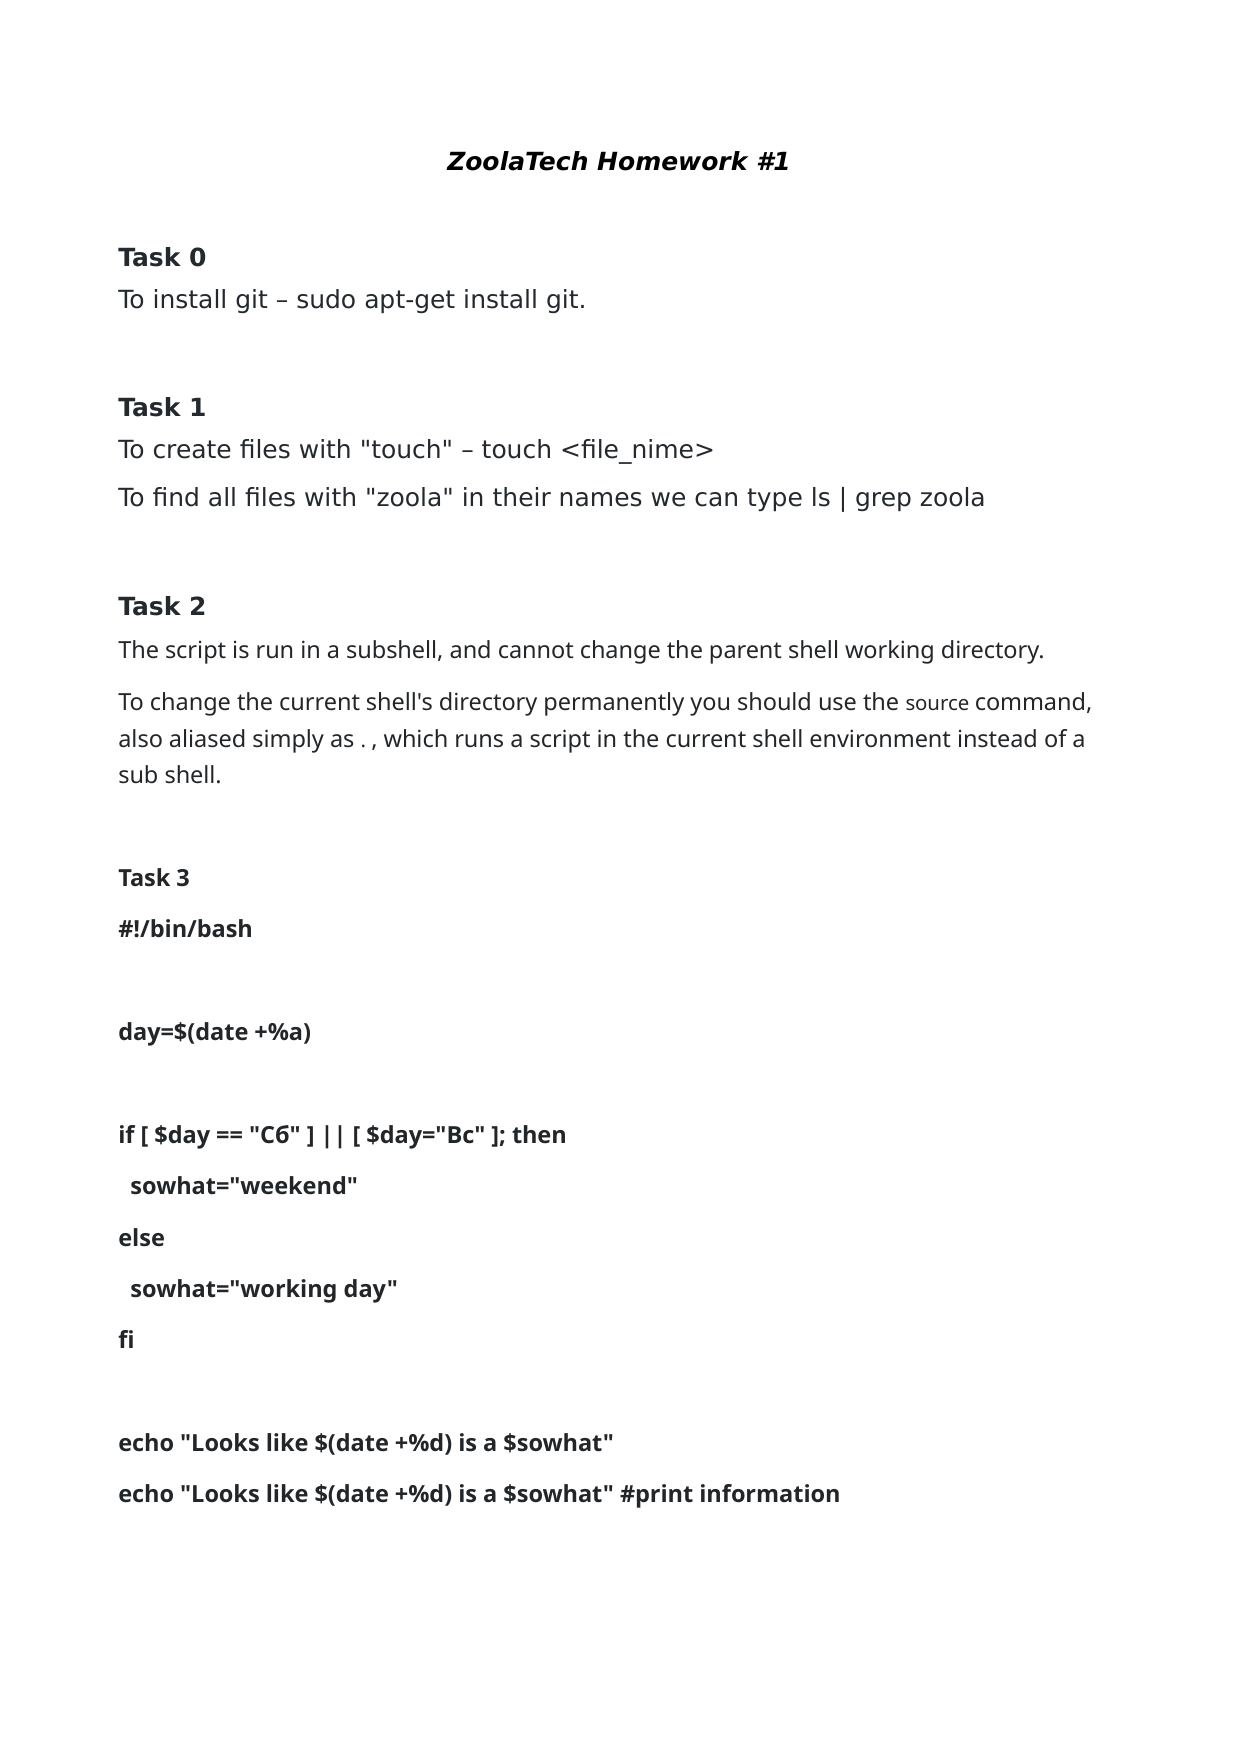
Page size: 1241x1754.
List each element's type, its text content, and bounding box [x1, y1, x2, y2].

text echo "Looks like $(date +%d) is a $sowhat" [118, 1426, 1122, 1458]
text To change the current shell's directory permanently you should use the source command, also aliased simply as . , which runs a script in the current shell environment instead of a sub shell. [118, 685, 1122, 791]
text #!/bin/bash [118, 913, 1122, 945]
text To find all files with "zoola" in their names we can type ls | grep zoola [118, 483, 1122, 512]
text fi [118, 1323, 1122, 1356]
subtitle Task 2 [118, 592, 1122, 621]
text echo "Looks like $(date +%d) is a $sowhat" #print information [118, 1478, 1122, 1509]
text sowhat="working day" [118, 1272, 1122, 1304]
subtitle Task 0 [118, 243, 1122, 272]
text day=$(date +%a) [118, 1015, 1122, 1047]
text To create files with "touch" – touch <file_nime> [118, 435, 1122, 464]
text To install git – sudo apt-get install git. [118, 285, 1122, 314]
text ZoolaTech Homework #1 [118, 147, 1122, 176]
text if [ $day == "Сб" ] || [ $day="Вс" ]; then [118, 1118, 1122, 1150]
text The script is run in a subshell, and cannot change the parent shell working directory. [118, 634, 1122, 666]
text else [118, 1221, 1122, 1253]
text sowhat="weekend" [118, 1169, 1122, 1201]
subtitle Task 1 [118, 393, 1122, 423]
text Task 3 [118, 861, 1122, 893]
